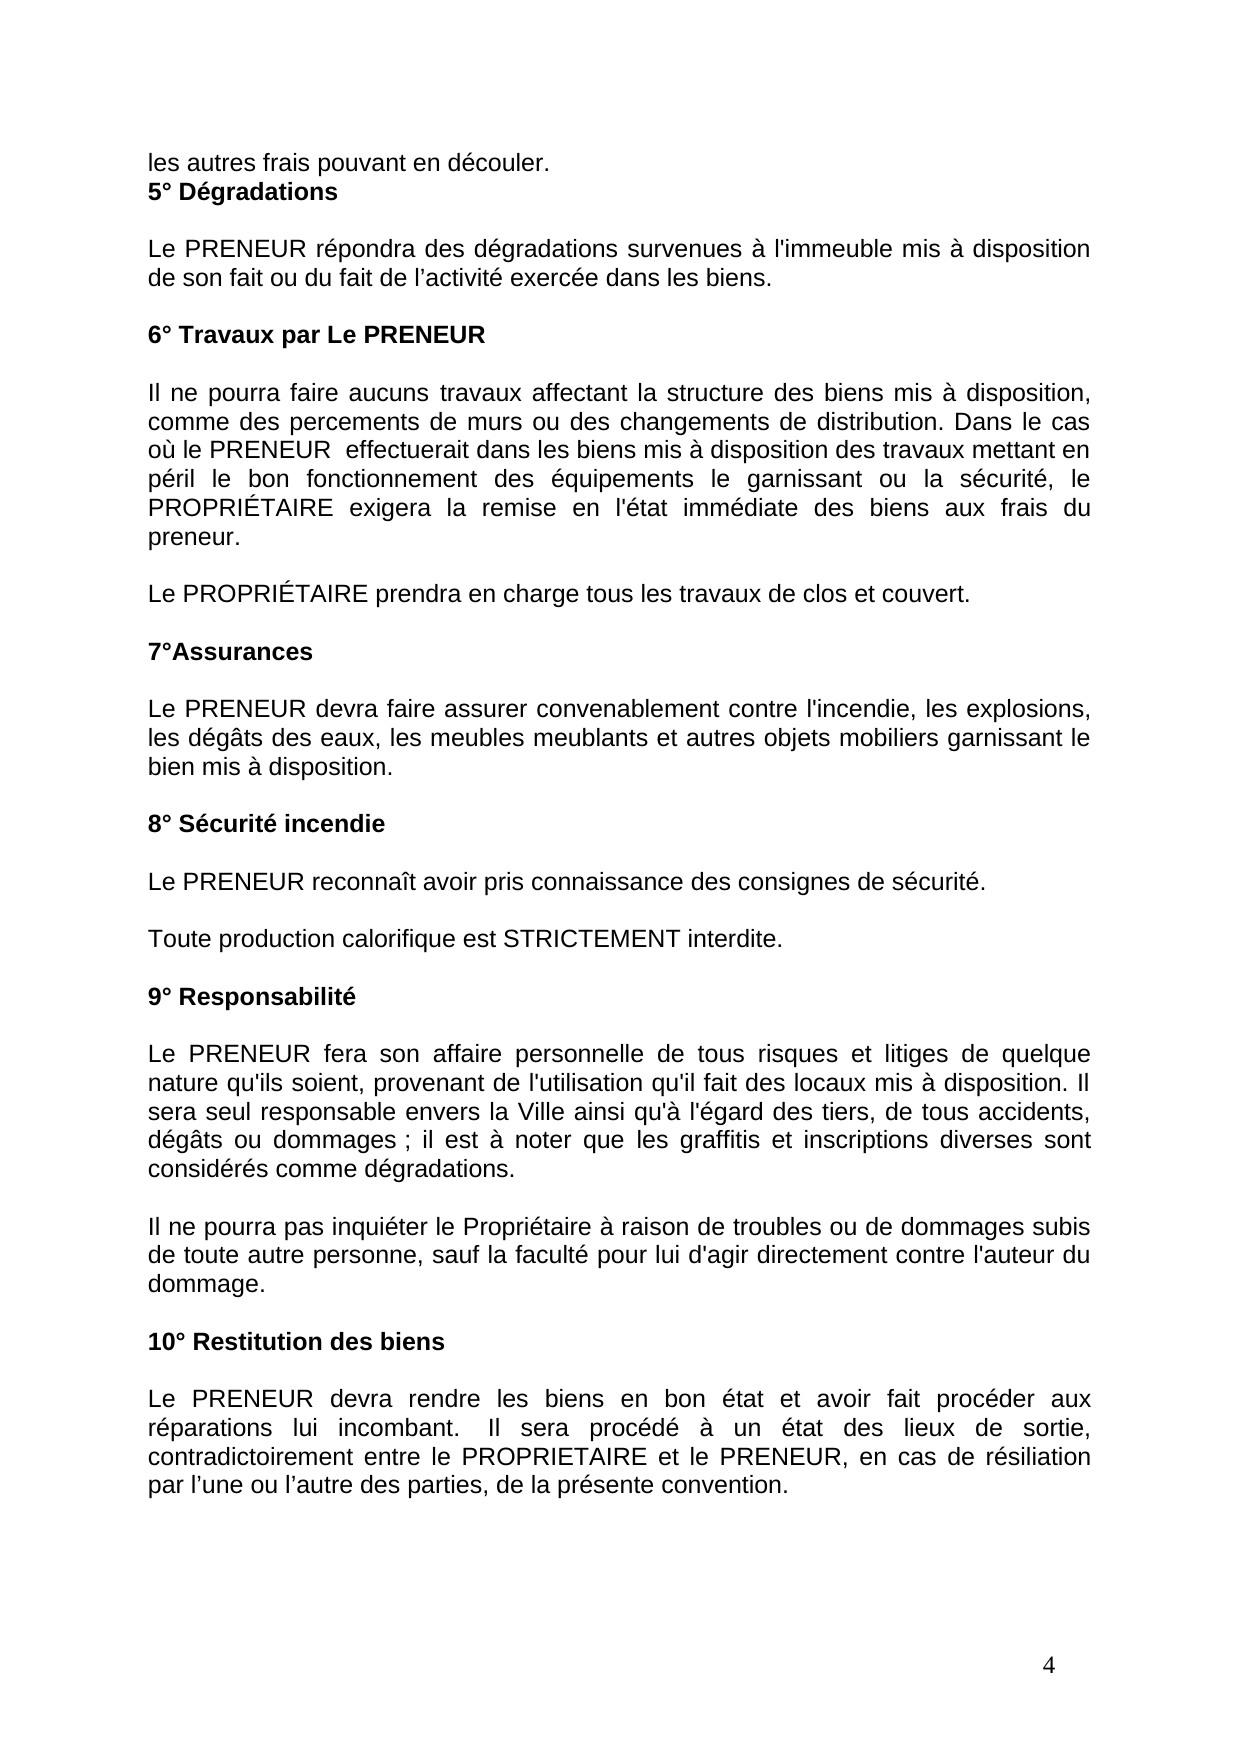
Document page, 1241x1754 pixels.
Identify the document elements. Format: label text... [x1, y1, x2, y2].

text Il ne pourra faire aucuns travaux affectant la structure des biens mis à disposition, comme des percements de murs ou des changements de distribution. Dans le cas où le PRENEUR effectuerait dans les biens mis à disposition des travaux mettant en péril le bon fonctionnement des équipements le garnissant ou la sécurité, le PROPRIÉTAIRE exigera la remise en l'état immédiate des biens aux frais du preneur. [148, 378, 1092, 550]
text 8° Sécurité incendie [148, 809, 1092, 838]
text 5° Dégradations [148, 176, 1092, 205]
text 7°Assurances [148, 636, 1092, 665]
text Le PRENEUR reconnaît avoir pris connaissance des consignes de sécurité. [148, 866, 1092, 895]
text Toute production calorifique est STRICTEMENT interdite. [148, 924, 1092, 953]
text 6° Travaux par Le PRENEUR [148, 320, 1092, 349]
text les autres frais pouvant en découler. [148, 148, 1092, 176]
text 10° Restitution des biens [148, 1326, 1092, 1355]
text Il ne pourra pas inquiéter le Propriétaire à raison de troubles ou de dommages subis de toute autre personne, sauf la faculté pour lui d'agir directement contre l'auteur du dommage. [148, 1211, 1092, 1298]
text Le PRENEUR devra faire assurer convenablement contre l'incendie, les explosions, les dégâts des eaux, les meubles meublants et autres objets mobiliers garnissant le bien mis à disposition. [148, 694, 1092, 780]
text Le PRENEUR devra rendre les biens en bon état et avoir fait procéder aux réparations lui incombant. Il sera procédé à un état des lieux de sortie, contradictoirement entre le PROPRIETAIRE et le PRENEUR, en cas de résiliation par l’une ou l’autre des parties, de la présente convention. [148, 1384, 1092, 1499]
text Le PRENEUR fera son affaire personnelle de tous risques et litiges de quelque nature qu'ils soient, provenant de l'utilisation qu'il fait des locaux mis à disposition. Il sera seul responsable envers la Ville ainsi qu'à l'égard des tiers, de tous accidents, dégâts ou dommages ; il est à noter que les graffitis et inscriptions diverses sont considérés comme dégradations. [148, 1039, 1092, 1183]
text 9° Responsabilité [148, 981, 1092, 1010]
text Le PRENEUR répondra des dégradations survenues à l'immeuble mis à disposition de son fait ou du fait de l’activité exercée dans les biens. [148, 234, 1092, 291]
text Le PROPRIÉTAIRE prendra en charge tous les travaux de clos et couvert. [148, 579, 1092, 608]
